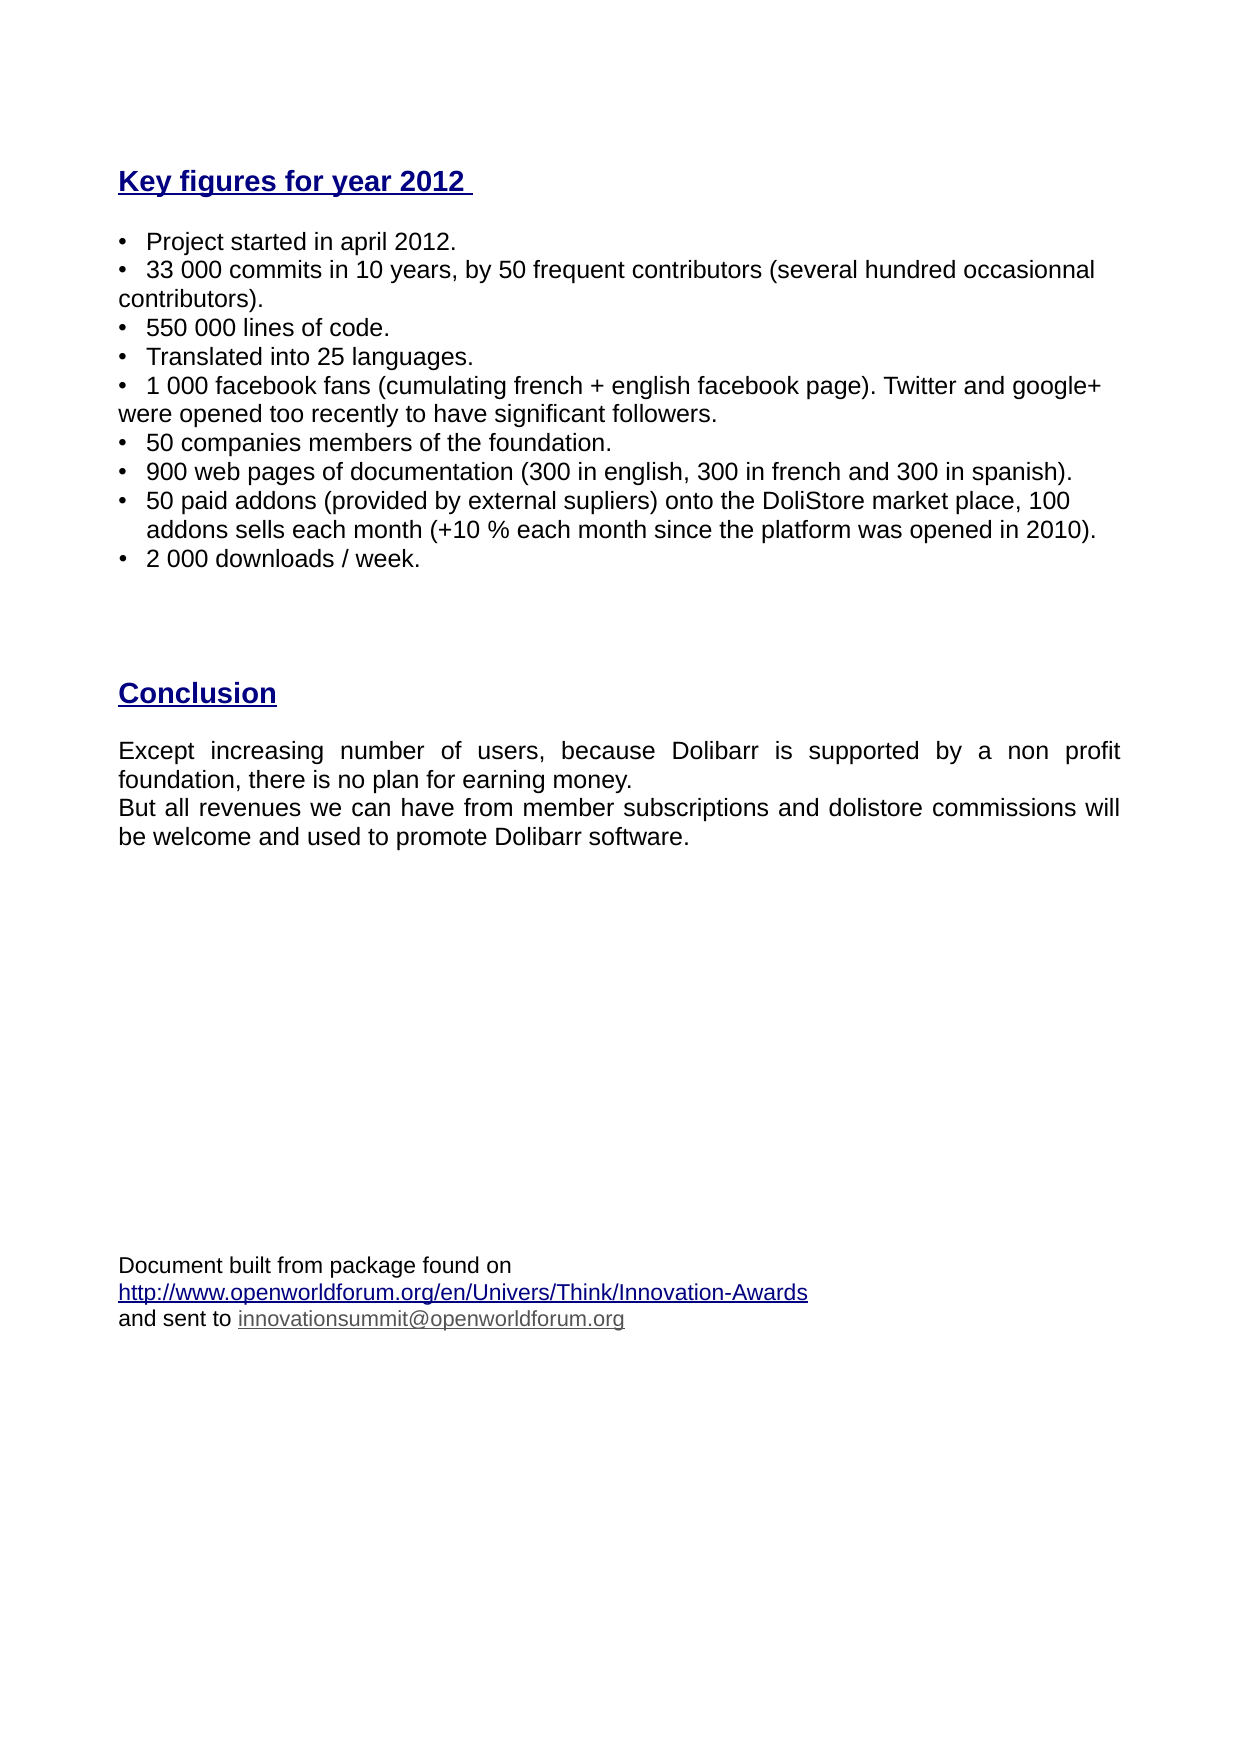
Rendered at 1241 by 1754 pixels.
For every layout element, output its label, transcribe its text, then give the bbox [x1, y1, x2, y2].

list 50 paid addons (provided by external supliers) onto the DoliStore market place, 100 addons sells each month (+10 % each month since the platform was opened in 2010). [118, 486, 1122, 543]
list 1 000 facebook fans (cumulating french + english facebook page). Twitter and google+ were opened too recently to have significant followers. [118, 371, 1122, 428]
text and sent to innovationsummit@openworldforum.org [118, 1305, 1122, 1331]
text Document built from package found on http://www.openworldforum.org/en/Univers/Think/Innovation-Awards [118, 1252, 1122, 1305]
list 33 000 commits in 10 years, by 50 frequent contributors (several hundred occasionnal contributors). [118, 255, 1122, 313]
text Except increasing number of users, because Dolibarr is supported by a non profit foundation, there is no plan for earning money. [81, 736, 1122, 793]
subtitle Conclusion [118, 676, 1122, 709]
list Translated into 25 languages. [118, 342, 1122, 371]
list Project started in april 2012. [118, 226, 1122, 255]
subtitle Key figures for year 2012 [118, 164, 1122, 198]
list 550 000 lines of code. [118, 313, 1122, 342]
list 2 000 downloads / week. [118, 543, 1122, 572]
list 900 web pages of documentation (300 in english, 300 in french and 300 in spanish). [118, 457, 1122, 486]
list 50 companies members of the foundation. [118, 428, 1122, 457]
text But all revenues we can have from member subscriptions and dolistore commissions will be welcome and used to promote Dolibarr software. [81, 793, 1122, 851]
